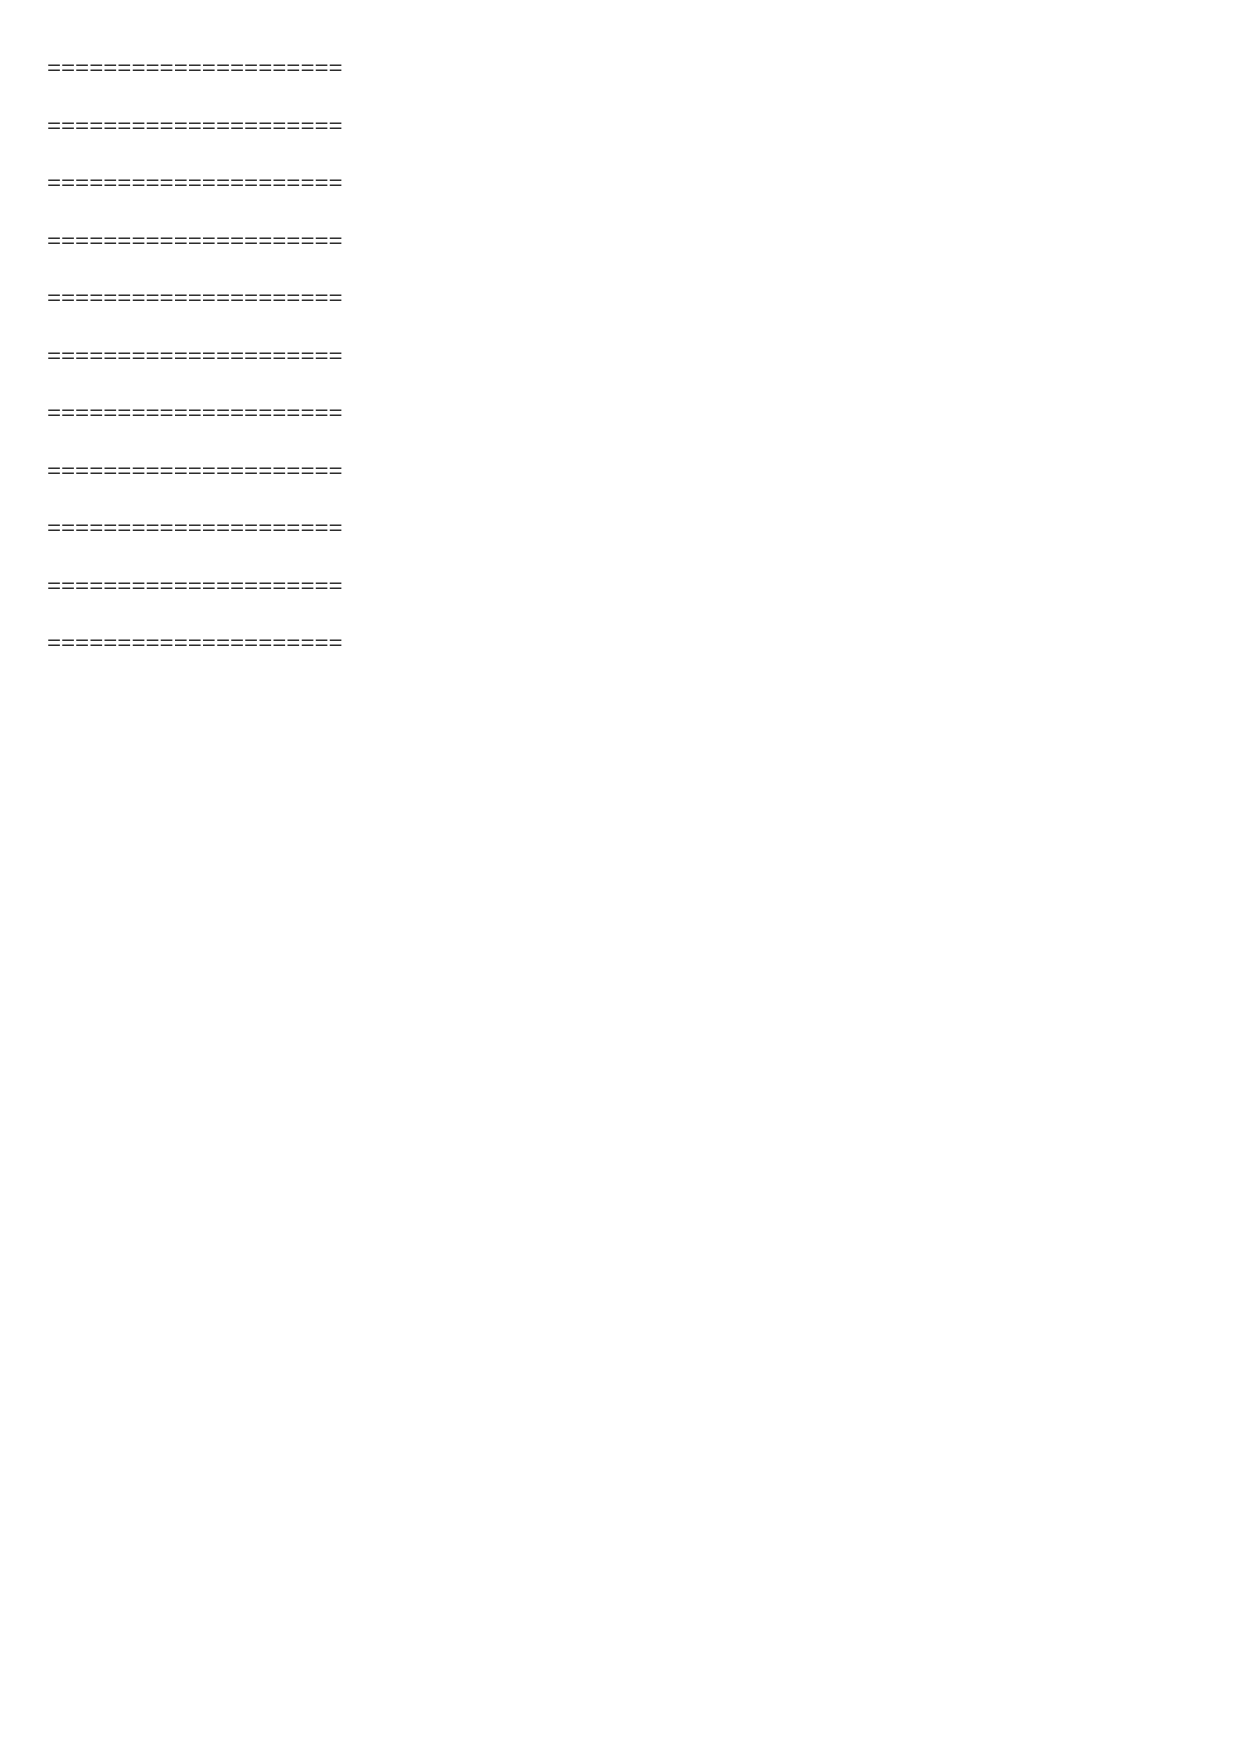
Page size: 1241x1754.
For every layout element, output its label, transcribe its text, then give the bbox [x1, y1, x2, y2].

text ===================== [47, 168, 1181, 197]
text ===================== [47, 398, 1181, 427]
text ===================== [47, 571, 1181, 600]
text ===================== [47, 111, 1181, 140]
text ===================== [47, 456, 1181, 485]
text ===================== [47, 628, 1181, 657]
text ===================== [47, 283, 1181, 312]
text ===================== [47, 513, 1181, 542]
text ===================== [47, 226, 1181, 255]
text ===================== [47, 53, 1181, 82]
text ===================== [47, 341, 1181, 370]
